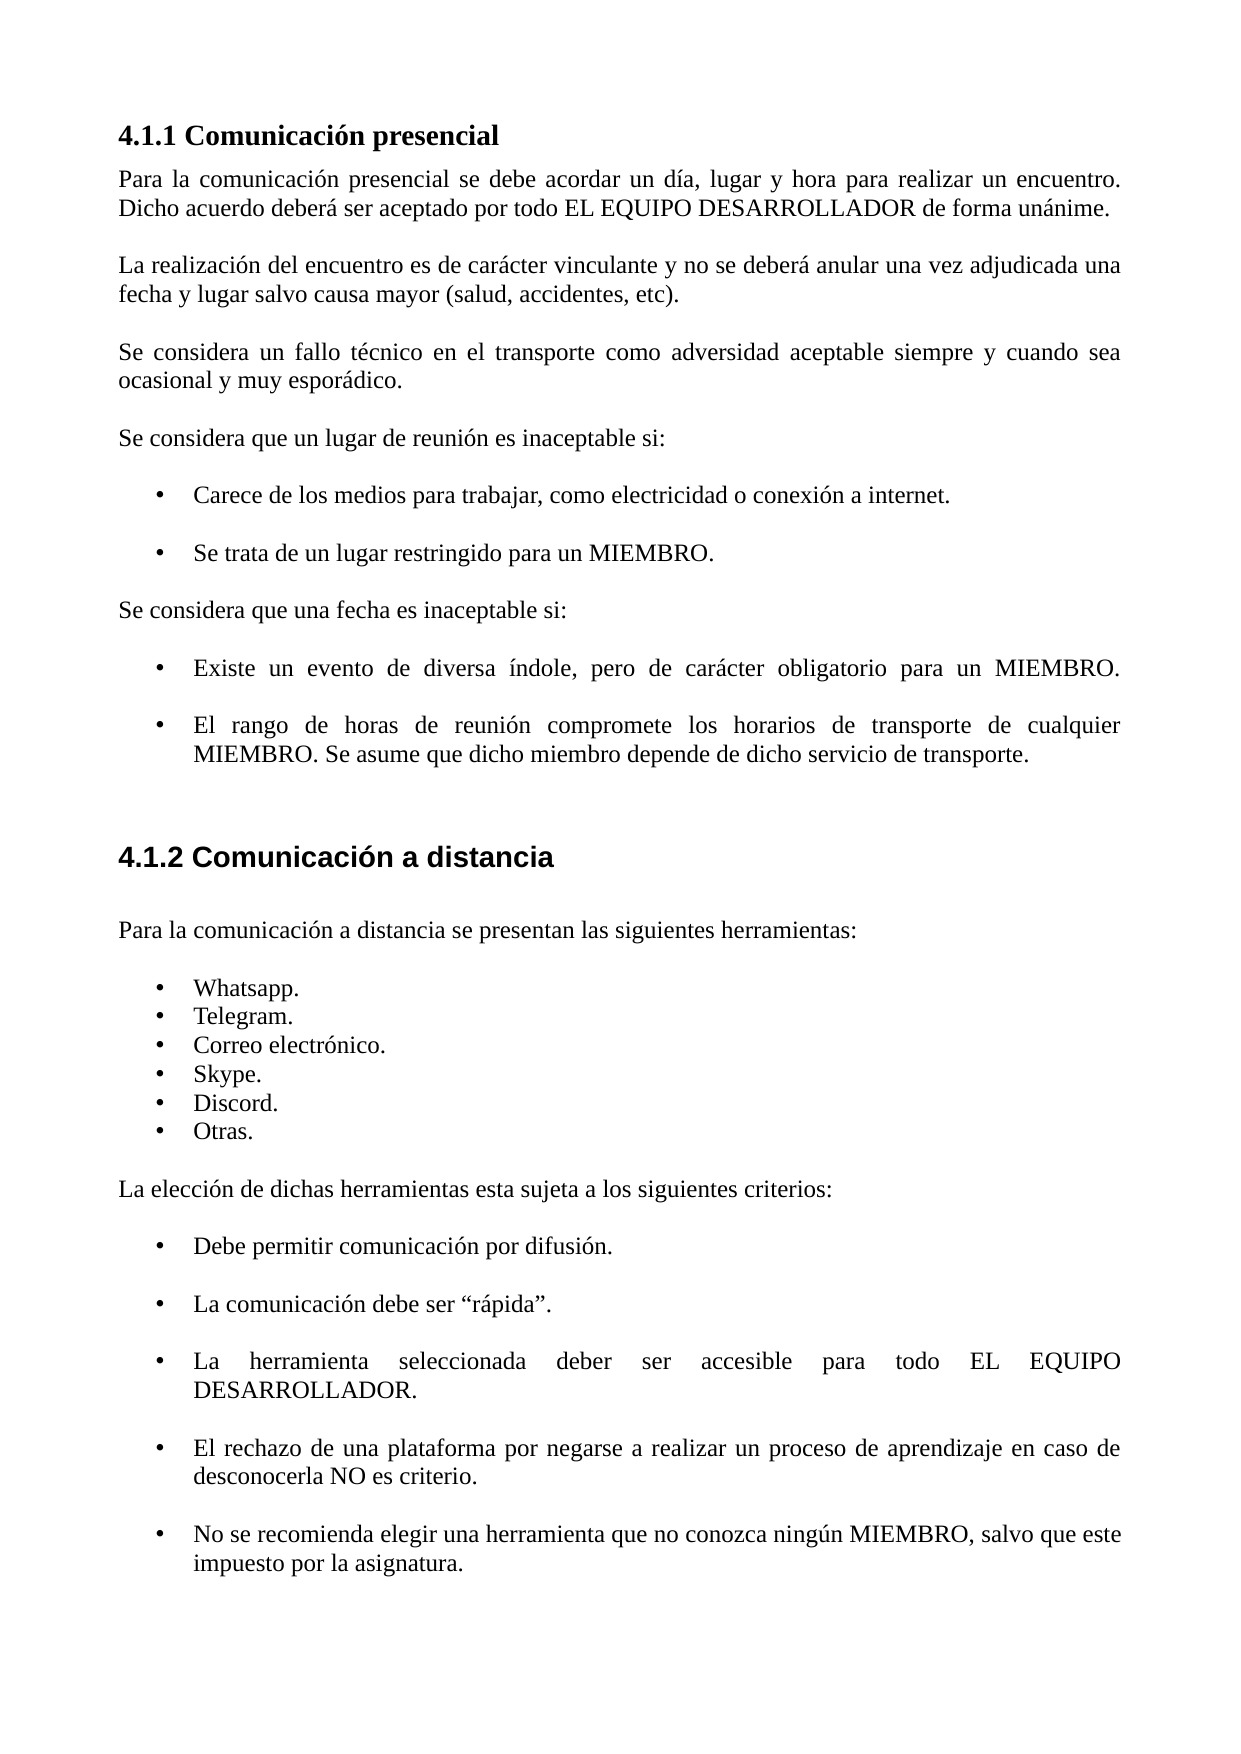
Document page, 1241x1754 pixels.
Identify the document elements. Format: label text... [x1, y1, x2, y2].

list La herramienta seleccionada deber ser accesible para todo EL EQUIPO DESARROLLADOR. [156, 1346, 1122, 1404]
list Carece de los medios para trabajar, como electricidad o conexión a internet. [156, 481, 1122, 509]
subtitle 4.1.2 Comunicación a distancia [118, 840, 1122, 874]
list Existe un evento de diversa índole, pero de carácter obligatorio para un MIEMBRO. [156, 653, 1122, 711]
list Correo electrónico. [156, 1030, 1122, 1059]
text La elección de dichas herramientas esta sujeta a los siguientes criterios: [118, 1174, 1122, 1203]
text Para la comunicación a distancia se presentan las siguientes herramientas: [118, 915, 1122, 944]
list Whatsapp. [156, 973, 1122, 1001]
list Discord. [156, 1088, 1122, 1116]
list Se trata de un lugar restringido para un MIEMBRO. [156, 538, 1122, 567]
text Para la comunicación presencial se debe acordar un día, lugar y hora para realizar un encuentro. Dicho acuerdo deberá ser aceptado por todo EL EQUIPO DESARROLLADOR de forma unánime. [118, 164, 1122, 222]
list Telegram. [156, 1001, 1122, 1030]
text Se considera que una fecha es inaceptable si: [118, 596, 1122, 624]
list El rechazo de una plataforma por negarse a realizar un proceso de aprendizaje en caso de desconocerla NO es criterio. [156, 1433, 1122, 1490]
list El rango de horas de reunión compromete los horarios de transporte de cualquier MIEMBRO. Se asume que dicho miembro depende de dicho servicio de transporte. [156, 711, 1122, 768]
list Otras. [156, 1116, 1122, 1145]
text Se considera que un lugar de reunión es inaceptable si: [118, 423, 1122, 452]
list La comunicación debe ser “rápida”. [156, 1289, 1122, 1318]
subtitle 4.1.1 Comunicación presencial [118, 118, 1122, 152]
list No se recomienda elegir una herramienta que no conozca ningún MIEMBRO, salvo que este impuesto por la asignatura. [156, 1519, 1122, 1576]
text Se considera un fallo técnico en el transporte como adversidad aceptable siempre y cuando sea ocasional y muy esporádico. [118, 337, 1122, 394]
list Skype. [156, 1059, 1122, 1088]
list Debe permitir comunicación por difusión. [156, 1231, 1122, 1260]
text La realización del encuentro es de carácter vinculante y no se deberá anular una vez adjudicada una fecha y lugar salvo causa mayor (salud, accidentes, etc). [118, 251, 1122, 308]
